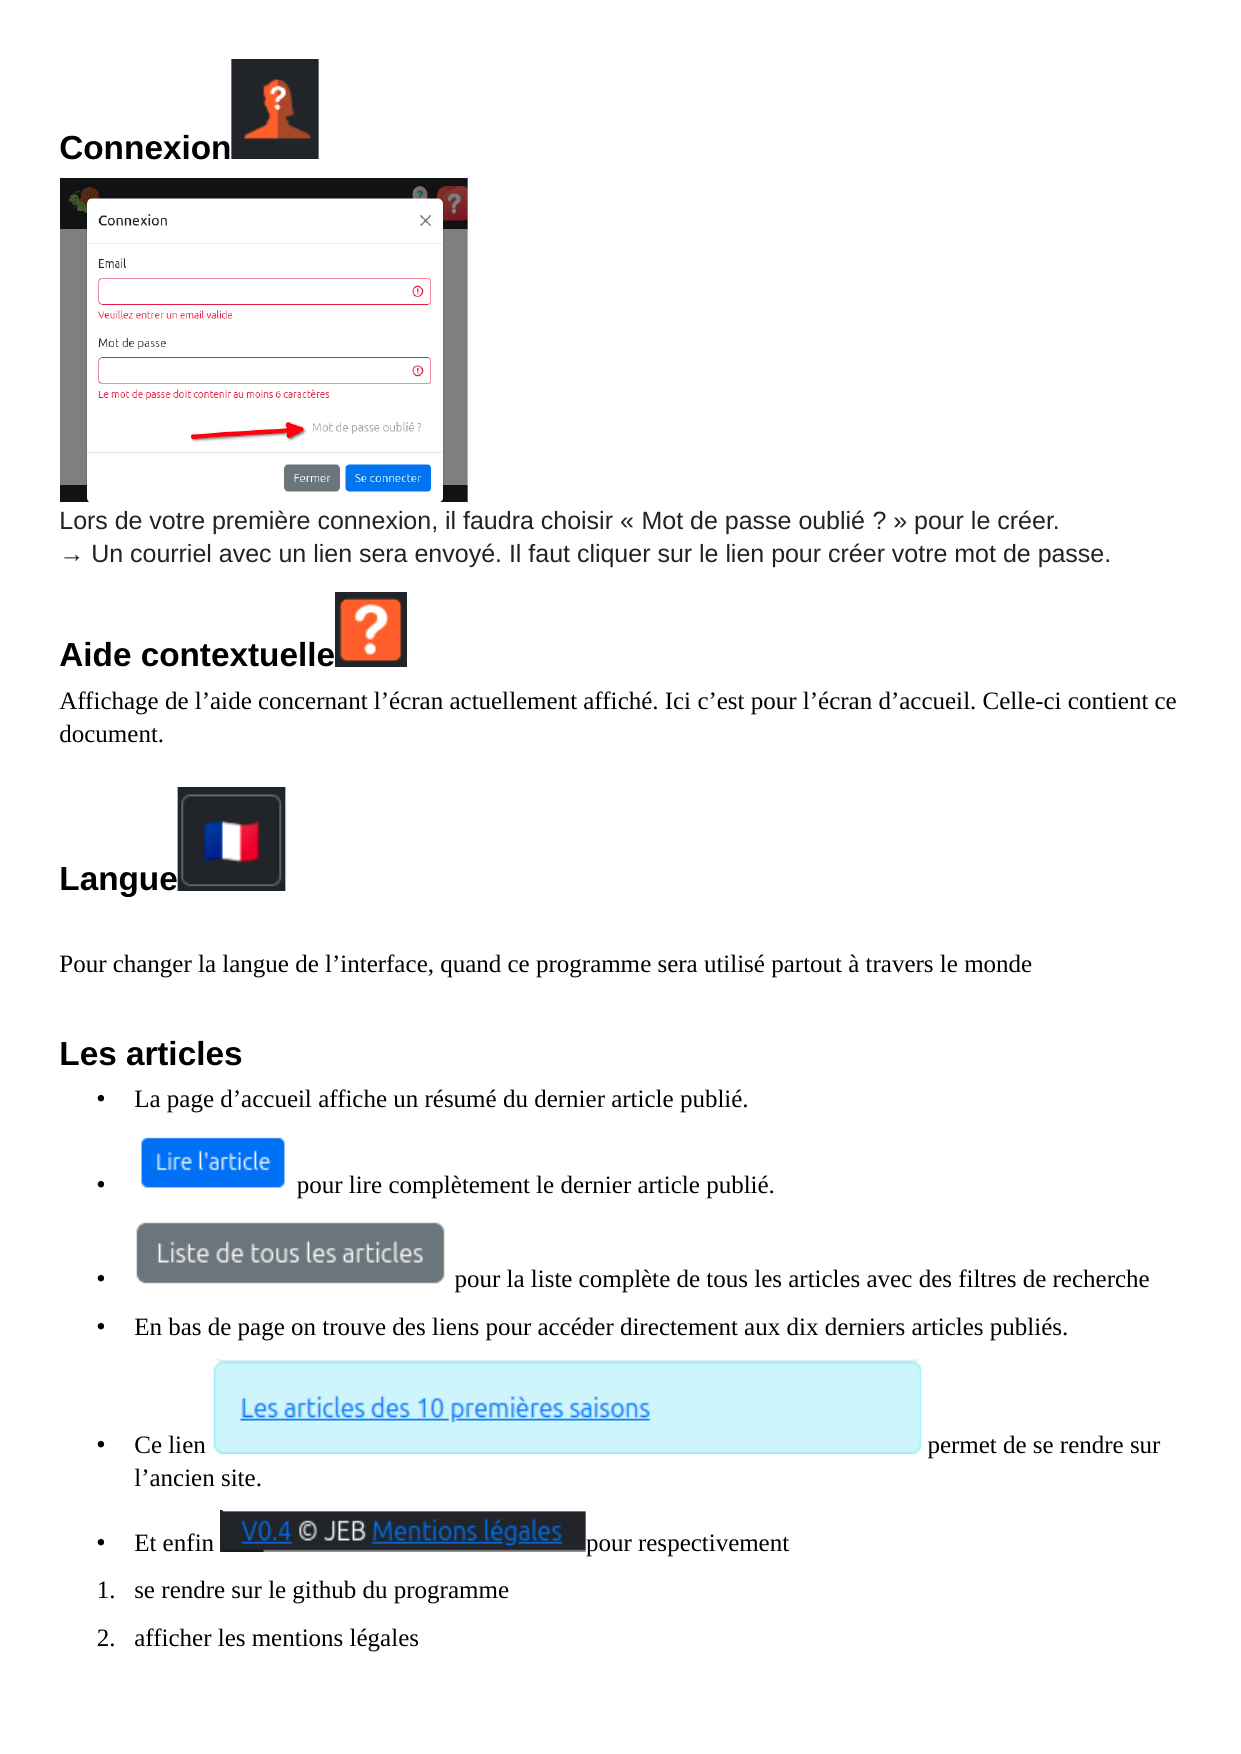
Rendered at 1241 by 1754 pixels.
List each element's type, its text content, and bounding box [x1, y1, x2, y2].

list La page d’accueil affiche un résumé du dernier article publié. [97, 1084, 1181, 1113]
text Pour changer la langue de l’interface, quand ce programme sera utilisé partout à travers le monde 🤣 [59, 910, 1181, 987]
picture [220, 1510, 586, 1552]
picture [231, 59, 319, 159]
picture [211, 1359, 922, 1454]
list pour la liste complète de tous les articles avec des filtres de recherche [97, 1217, 1181, 1293]
text Lors de votre première connexion, il faudra choisir « Mot de passe oublié ? » pour le créer. [59, 506, 1181, 535]
subtitle Connexion [59, 59, 1181, 166]
picture [335, 592, 407, 667]
subtitle Les articles [59, 1034, 1181, 1072]
list Ce lien permet de se rendre sur l’ancien site. [97, 1359, 1181, 1492]
list Et enfin pour respectivement [97, 1511, 1181, 1557]
subtitle Langue [59, 787, 1181, 898]
list En bas de page on trouve des liens pour accéder directement aux dix derniers articles publiés. [97, 1312, 1181, 1341]
text → Un courriel avec un lien sera envoyé. Il faut cliquer sur le lien pour créer votre mot de passe. [59, 539, 1181, 568]
text Affichage de l’aide concernant l’écran actuellement affiché. Ici c’est pour l’écran d’accueil. Celle-ci contient ce document. [59, 686, 1181, 748]
picture [134, 1132, 291, 1194]
subtitle Aide contextuelle [59, 593, 1181, 673]
picture [134, 1217, 448, 1288]
list pour lire complètement le dernier article publié. [97, 1132, 1181, 1198]
list afficher les mentions légales [97, 1623, 1181, 1652]
list se rendre sur le github du programme [97, 1575, 1181, 1604]
picture [59, 178, 468, 502]
picture [177, 787, 286, 891]
